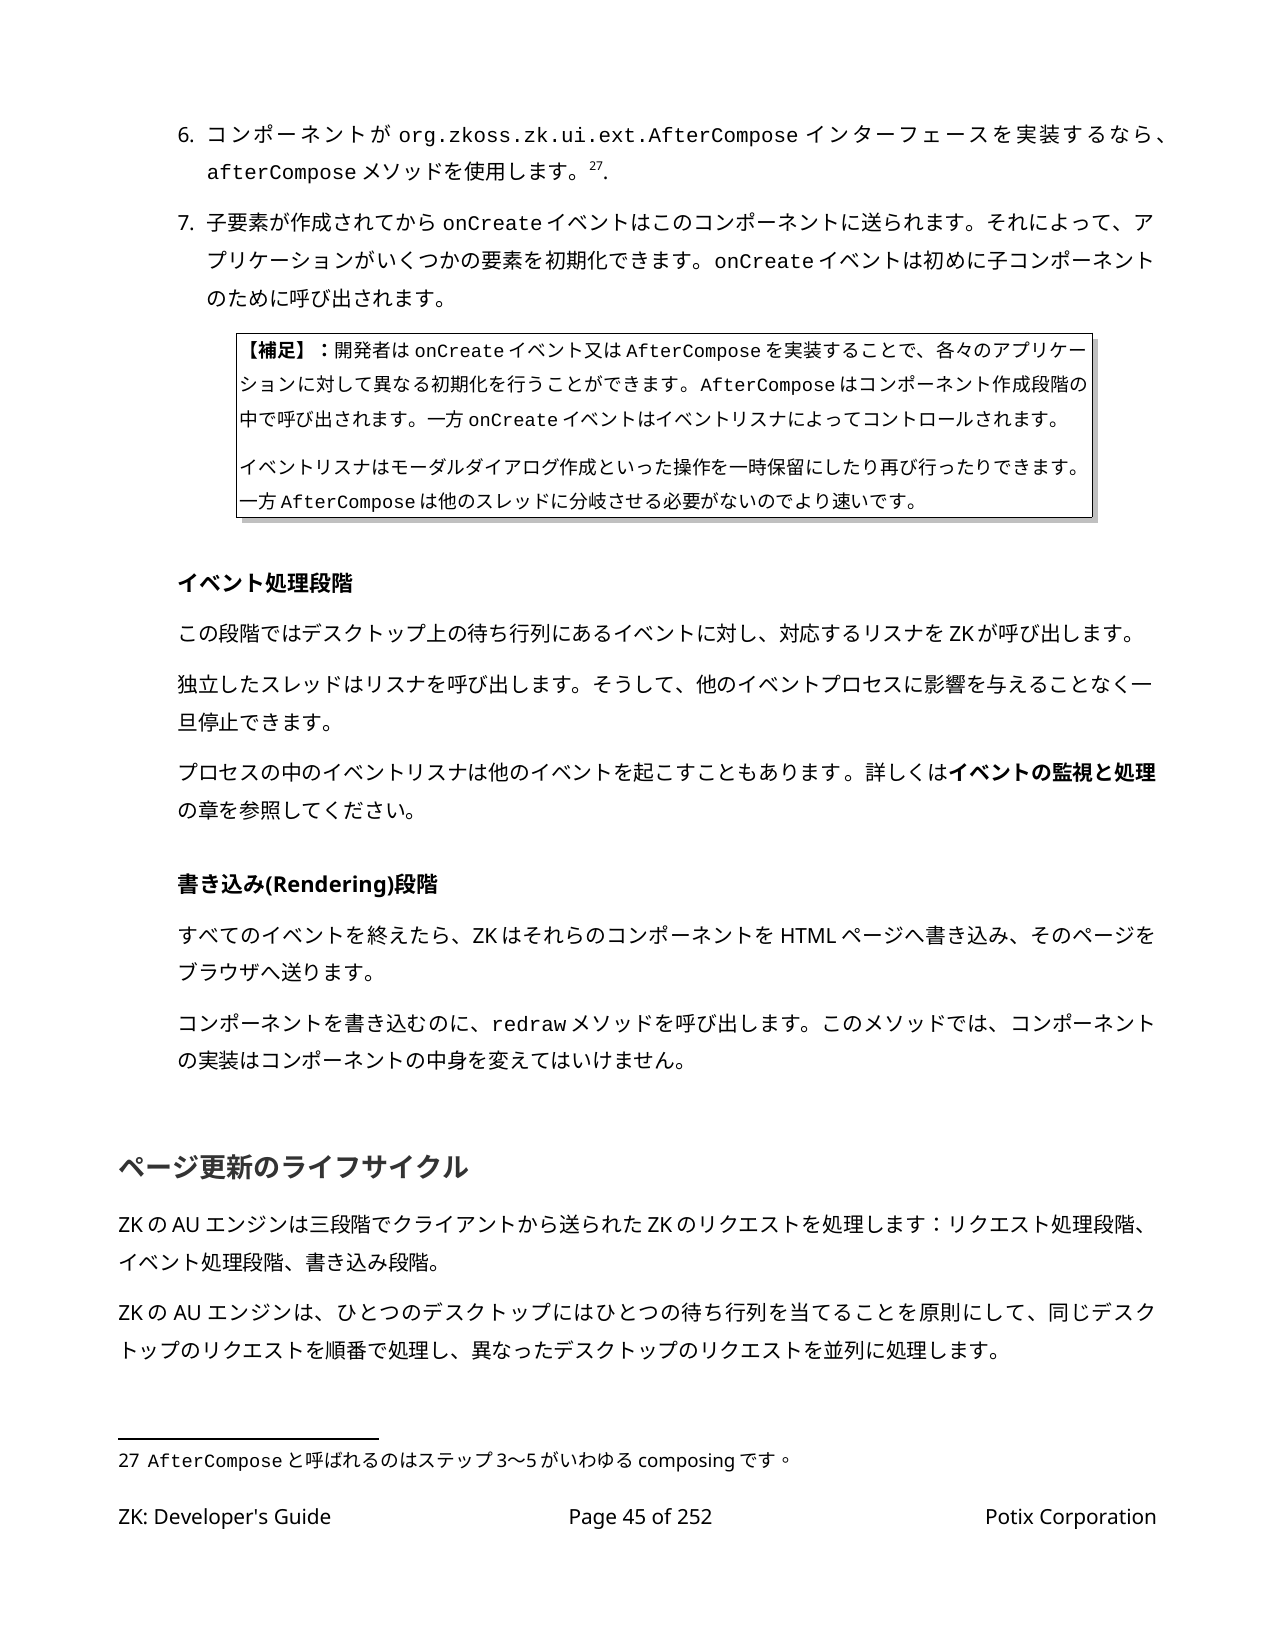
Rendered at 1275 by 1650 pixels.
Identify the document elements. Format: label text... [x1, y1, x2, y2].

text コンポーネントを書き込むのに、redrawメソッドを呼び出します。このメソッドでは、コンポーネントの実装はコンポーネントの中身を変えてはいけません。 [177, 1007, 1157, 1075]
text 【補足】：開発者はonCreateイベント又はAfterComposeを実装することで、各々のアプリケーションに対して異なる初期化を行うことができます。AfterComposeはコンポーネント作成段階の中で呼び出されます。一方onCreateイベントはイベントリスナによってコントロールされます。 [237, 334, 1092, 432]
text 独立したスレッドはリスナを呼び出します。そうして、他のイベントプロセスに影響を与えることなく一旦停止できます。 [177, 668, 1157, 736]
list コンポーネントがorg.zkoss.zk.ui.ext.AfterComposeインターフェースを実装するなら、afterComposeメソッドを使用します。. [177, 118, 1157, 186]
text すべてのイベントを終えたら、ZKはそれらのコンポーネントをHTMLページへ書き込み、そのページをブラウザへ送ります。 [177, 919, 1157, 987]
list 子要素が作成されてからonCreateイベントはこのコンポーネントに送られます。それによって、アプリケーションがいくつかの要素を初期化できます。onCreateイベントは初めに子コンポーネントのために呼び出されます。 [177, 207, 1157, 312]
text この段階ではデスクトップ上の待ち行列にあるイベントに対し、対応するリスナをZKが呼び出します。 [177, 618, 1157, 648]
text イベントリスナはモーダルダイアログ作成といった操作を一時保留にしたり再び行ったりできます。一方AfterComposeは他のスレッドに分岐させる必要がないのでより速いです。 [237, 449, 1092, 517]
list AfterComposeと呼ばれるのはステップ3～5がいわゆるcomposingです。 [118, 1445, 1157, 1473]
subtitle ページ更新のライフサイクル [118, 1146, 1157, 1185]
text ZKのAUエンジンは三段階でクライアントから送られたZKのリクエストを処理します：リクエスト処理段階、イベント処理段階、書き込み段階。 [118, 1208, 1157, 1276]
text プロセスの中のイベントリスナは他のイベントを起こすこともあります。詳しくはイベントの監視と処理の章を参照してください。 [177, 757, 1157, 824]
subtitle イベント処理段階 [177, 565, 1157, 597]
text ZKのAUエンジンは、ひとつのデスクトップにはひとつの待ち行列を当てることを原則にして、同じデスクトップのリクエストを順番で処理し、異なったデスクトップのリクエストを並列に処理します。 [118, 1297, 1157, 1364]
subtitle 書き込み(Rendering)段階 [177, 867, 1157, 898]
